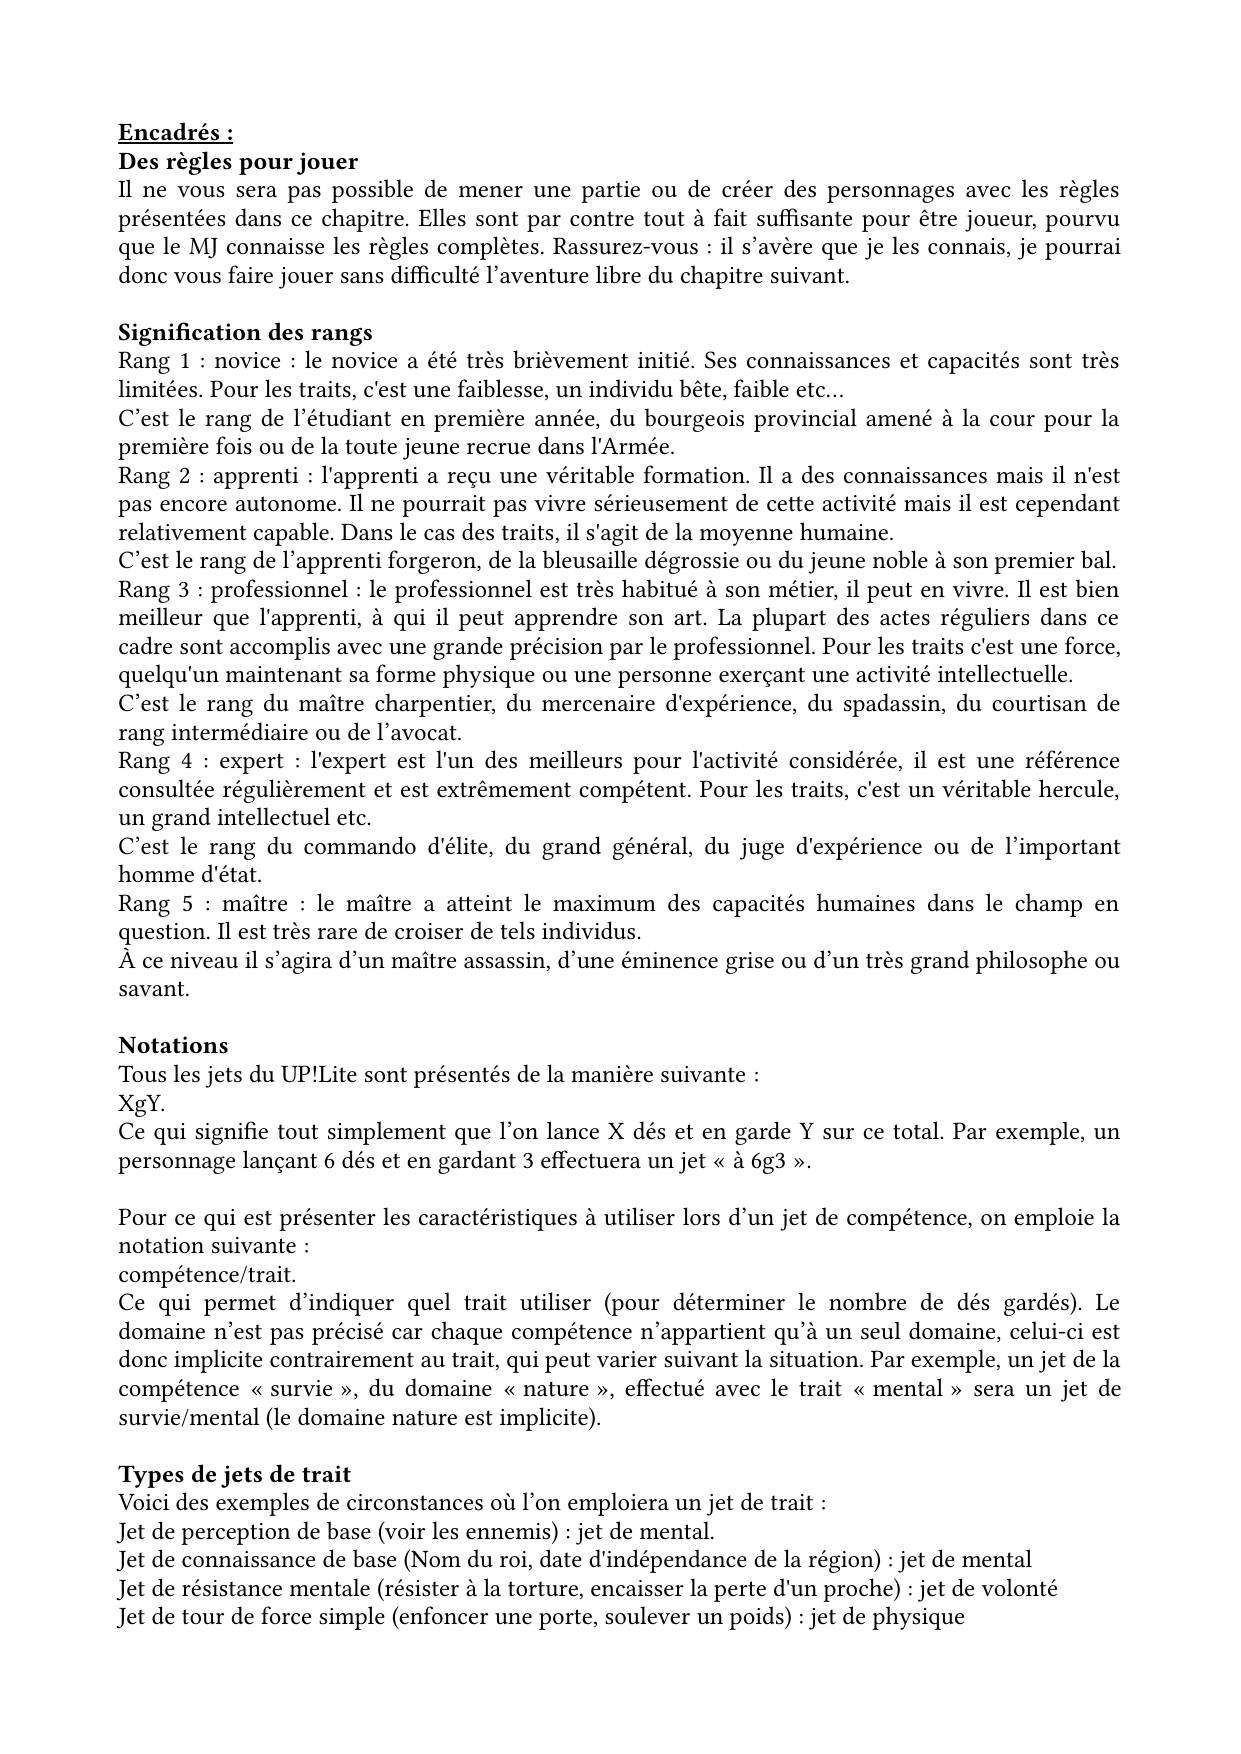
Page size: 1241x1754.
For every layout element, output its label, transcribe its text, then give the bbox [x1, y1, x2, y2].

text Ce qui permet d’indiquer quel trait utiliser (pour déterminer le nombre de dés gardés). Le domaine n’est pas précisé car chaque compétence n’appartient qu’à un seul domaine, celui-ci est donc implicite contrairement au trait, qui peut varier suivant la situation. Par exemple, un jet de la compétence « survie », du domaine « nature », effectué avec le trait « mental » sera un jet de survie/mental (le domaine nature est implicite). [118, 1288, 1122, 1431]
text Jet de résistance mentale (résister à la torture, encaisser la perte d'un proche) : jet de volonté [118, 1574, 1122, 1602]
text Voici des exemples de circonstances où l’on emploiera un jet de trait : [118, 1488, 1122, 1517]
text XgY. [118, 1088, 1122, 1117]
text Tous les jets du UP!Lite sont présentés de la manière suivante : [118, 1060, 1122, 1088]
text Jet de perception de base (voir les ennemis) : jet de mental. [118, 1517, 1122, 1545]
text Signification des rangs [118, 318, 1122, 346]
text Rang 5 : maître : le maître a atteint le maximum des capacités humaines dans le champ en question. Il est très rare de croiser de tels individus. [118, 889, 1122, 946]
text Encadrés : [118, 118, 1122, 147]
text Rang 2 : apprenti : l'apprenti a reçu une véritable formation. Il a des connaissances mais il n'est pas encore autonome. Il ne pourrait pas vivre sérieusement de cette activité mais il est cependant relativement capable. Dans le cas des traits, il s'agit de la moyenne humaine. [118, 461, 1122, 546]
text Il ne vous sera pas possible de mener une partie ou de créer des personnages avec les règles présentées dans ce chapitre. Elles sont par contre tout à fait suffisante pour être joueur, pourvu que le MJ connaisse les règles complètes. Rassurez-vous : il s’avère que je les connais, je pourrai donc vous faire jouer sans difficulté l’aventure libre du chapitre suivant. [118, 175, 1122, 289]
text Rang 3 : professionnel : le professionnel est très habitué à son métier, il peut en vivre. Il est bien meilleur que l'apprenti, à qui il peut apprendre son art. La plupart des actes réguliers dans ce cadre sont accomplis avec une grande précision par le professionnel. Pour les traits c'est une force, quelqu'un maintenant sa forme physique ou une personne exerçant une activité intellectuelle. [118, 575, 1122, 689]
text Rang 1 : novice : le novice a été très brièvement initié. Ses connaissances et capacités sont très limitées. Pour les traits, c'est une faiblesse, un individu bête, faible etc... [118, 346, 1122, 403]
text Jet de tour de force simple (enfoncer une porte, soulever un poids) : jet de physique [118, 1602, 1122, 1631]
text Types de jets de trait [118, 1459, 1122, 1488]
text Jet de connaissance de base (Nom du roi, date d'indépendance de la région) : jet de mental [118, 1545, 1122, 1574]
text Pour ce qui est présenter les caractéristiques à utiliser lors d’un jet de compétence, on emploie la notation suivante : [118, 1203, 1122, 1260]
text compétence/trait. [118, 1260, 1122, 1288]
text C’est le rang de l’étudiant en première année, du bourgeois provincial amené à la cour pour la première fois ou de la toute jeune recrue dans l'Armée. [118, 403, 1122, 461]
text C’est le rang de l’apprenti forgeron, de la bleusaille dégrossie ou du jeune noble à son premier bal. [118, 546, 1122, 575]
text Notations [118, 1031, 1122, 1060]
text C’est le rang du commando d'élite, du grand général, du juge d'expérience ou de l’important homme d'état. [118, 832, 1122, 889]
text Des règles pour jouer [118, 147, 1122, 175]
text C’est le rang du maître charpentier, du mercenaire d'expérience, du spadassin, du courtisan de rang intermédiaire ou de l’avocat. [118, 689, 1122, 746]
text Ce qui signifie tout simplement que l’on lance X dés et en garde Y sur ce total. Par exemple, un personnage lançant 6 dés et en gardant 3 effectuera un jet « à 6g3 ». [118, 1117, 1122, 1174]
text Rang 4 : expert : l'expert est l'un des meilleurs pour l'activité considérée, il est une référence consultée régulièrement et est extrêmement compétent. Pour les traits, c'est un véritable hercule, un grand intellectuel etc. [118, 746, 1122, 832]
text À ce niveau il s’agira d’un maître assassin, d’une éminence grise ou d’un très grand philosophe ou savant. [118, 946, 1122, 1003]
